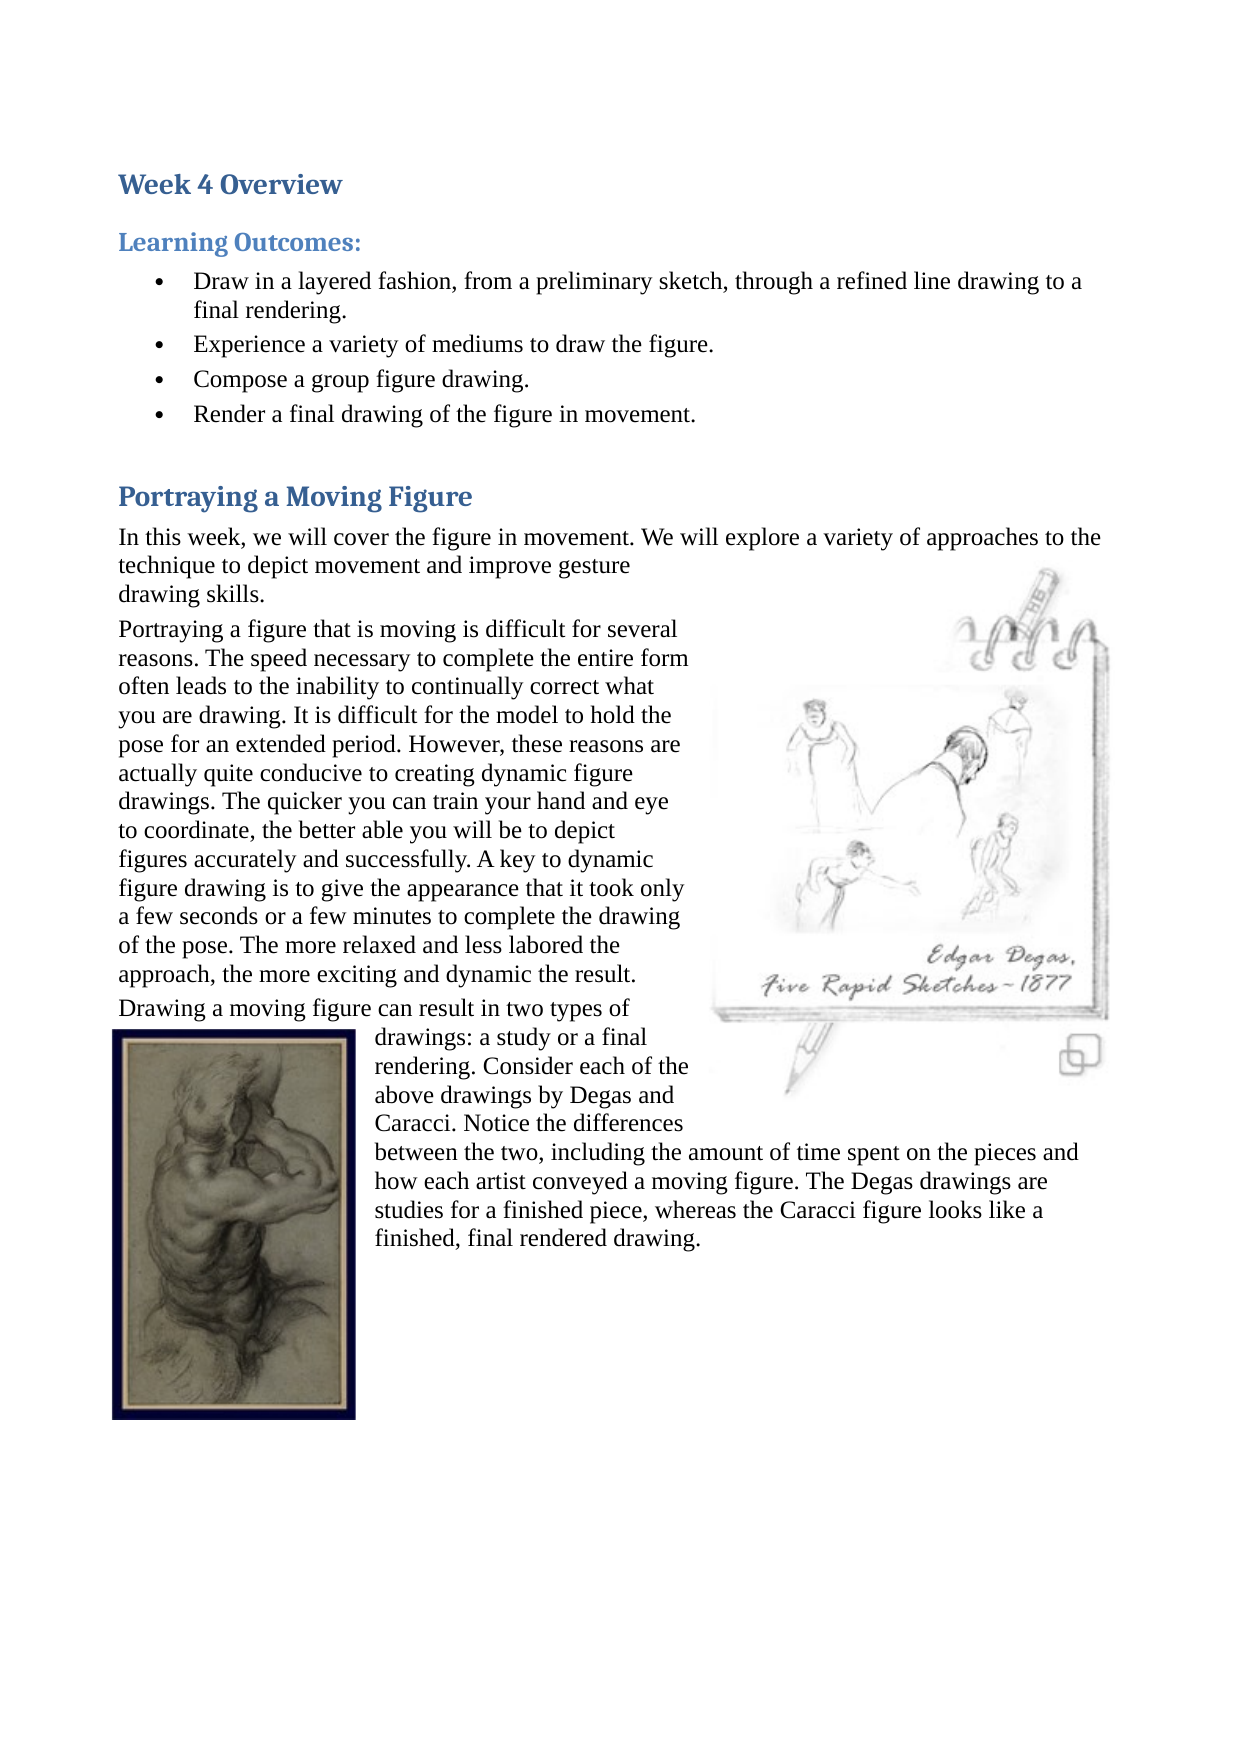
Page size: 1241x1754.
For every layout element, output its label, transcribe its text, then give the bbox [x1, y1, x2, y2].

list Draw in a layered fashion, from a preliminary sketch, through a refined line drawing to a final rendering. [156, 266, 1122, 324]
picture [708, 560, 1115, 1131]
list Render a final drawing of the figure in movement. [156, 399, 1122, 427]
text In this week, we will cover the figure in movement. We will explore a variety of approaches to the technique to depict movement and improve gesture drawing skills. [118, 522, 1122, 608]
list Compose a group figure drawing. [156, 364, 1122, 393]
subtitle Week 4 Overview [118, 168, 1122, 202]
text Portraying a figure that is moving is difficult for several reasons. The speed necessary to complete the entire form often leads to the inability to continually correct what you are drawing. It is difficult for the model to hold the pose for an extended period. However, these reasons are actually quite conducive to creating dynamic figure drawings. The quicker you can train your hand and eye to coordinate, the better able you will be to depict figures accurately and successfully. A key to dynamic figure drawing is to give the appearance that it took only a few seconds or a few minutes to complete the drawing of the pose. The more relaxed and less labored the approach, the more exciting and dynamic the result. [118, 614, 708, 988]
subtitle Learning Outcomes: [118, 227, 1122, 259]
subtitle Portraying a Moving Figure [118, 480, 1122, 514]
list Experience a variety of mediums to draw the figure. [156, 329, 1122, 358]
picture [111, 1029, 356, 1420]
text Drawing a moving figure can result in two types of drawings: a study or a final rendering. Consider each of the above drawings by Degas and Caracci. Notice the differences between the two, including the amount of time spent on the pieces and how each artist conveyed a moving figure. The Degas drawings are studies for a finished piece, whereas the Caracci figure looks like a finished, final rendered drawing. [118, 993, 1122, 1252]
